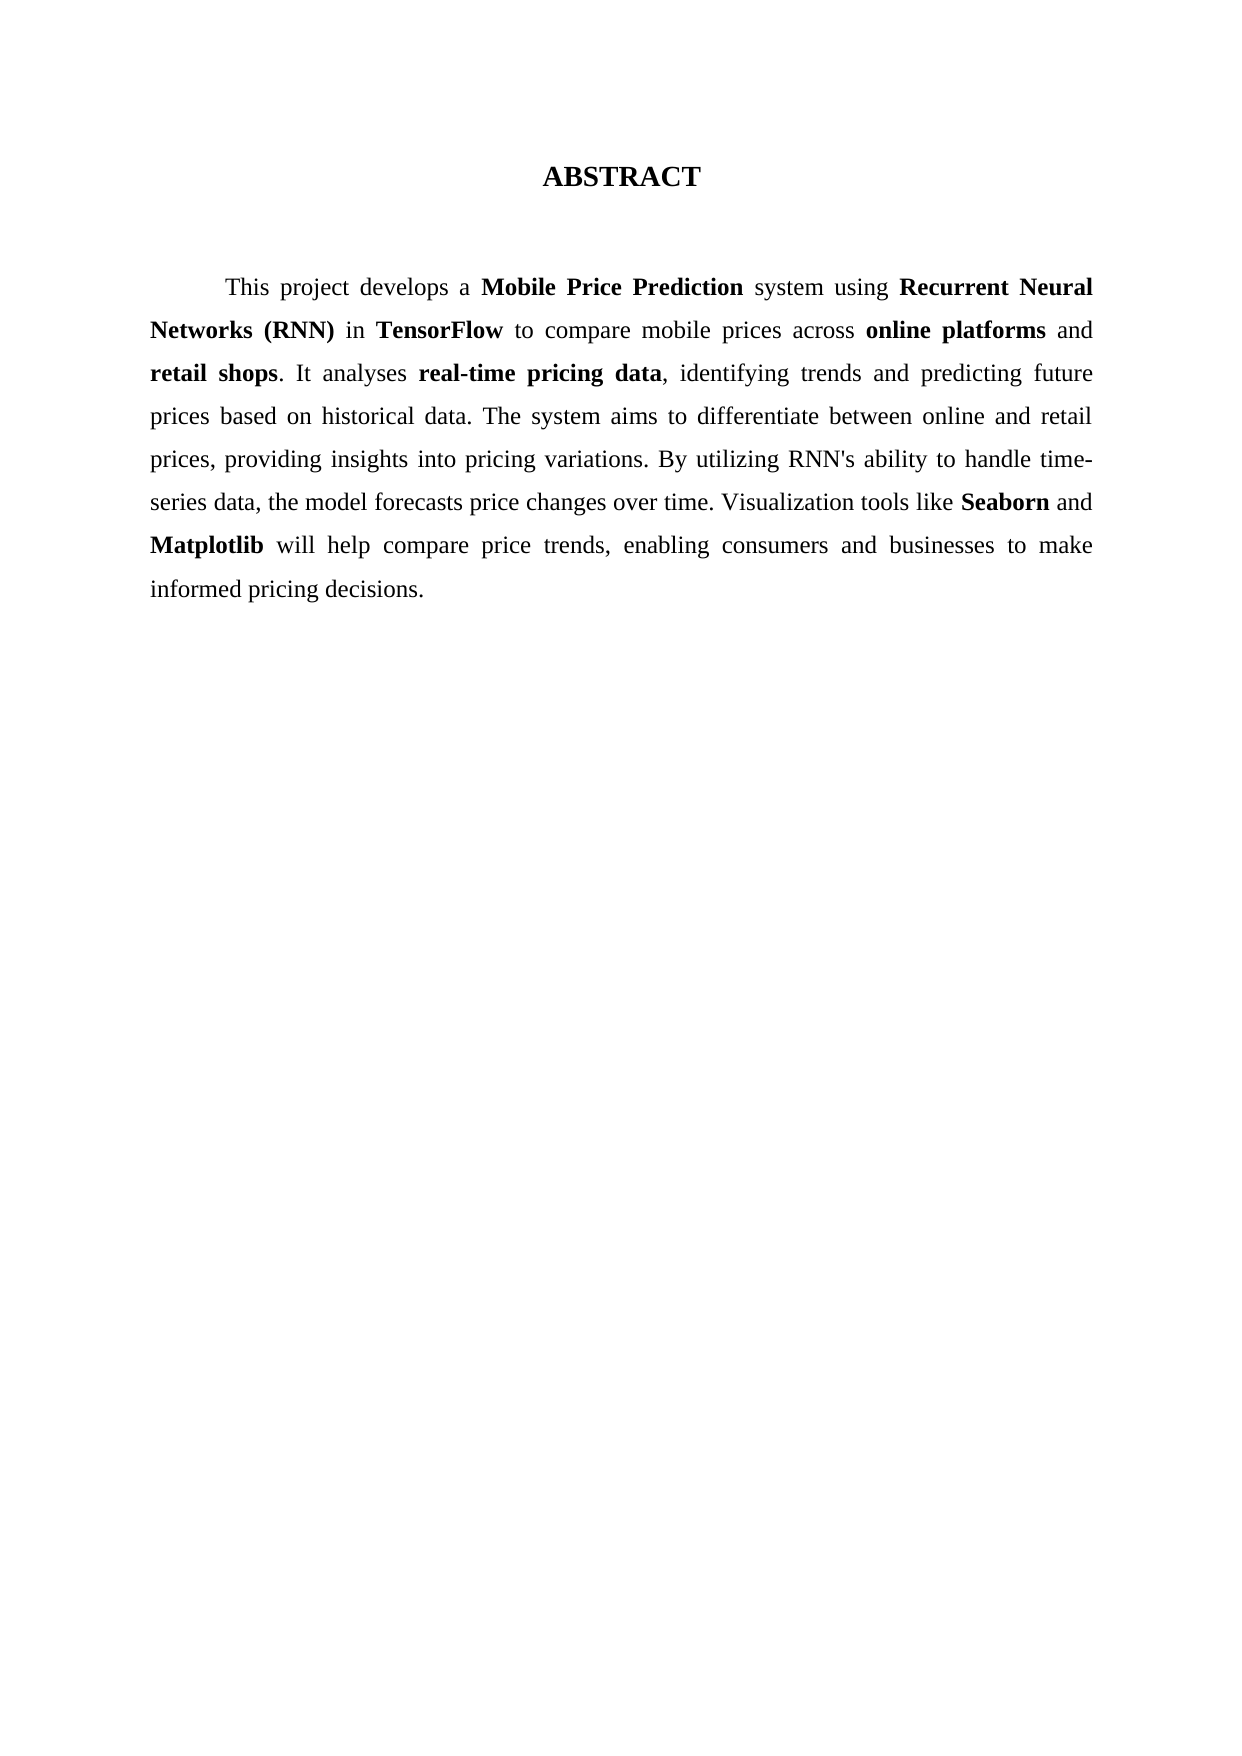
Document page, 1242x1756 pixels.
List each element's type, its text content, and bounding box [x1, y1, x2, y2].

text This project develops a Mobile Price Prediction system using Recurrent Neural Networks (RNN) in TensorFlow to compare mobile prices across online platforms and retail shops. It analyses real-time pricing data, identifying trends and predicting future prices based on historical data. The system aims to differentiate between online and retail prices, providing insights into pricing variations. By utilizing RNN's ability to handle time-series data, the model forecasts price changes over time. Visualization tools like Seaborn and Matplotlib will help compare price trends, enabling consumers and businesses to make informed pricing decisions. [150, 272, 1093, 602]
subtitle ABSTRACT [231, 159, 1012, 193]
